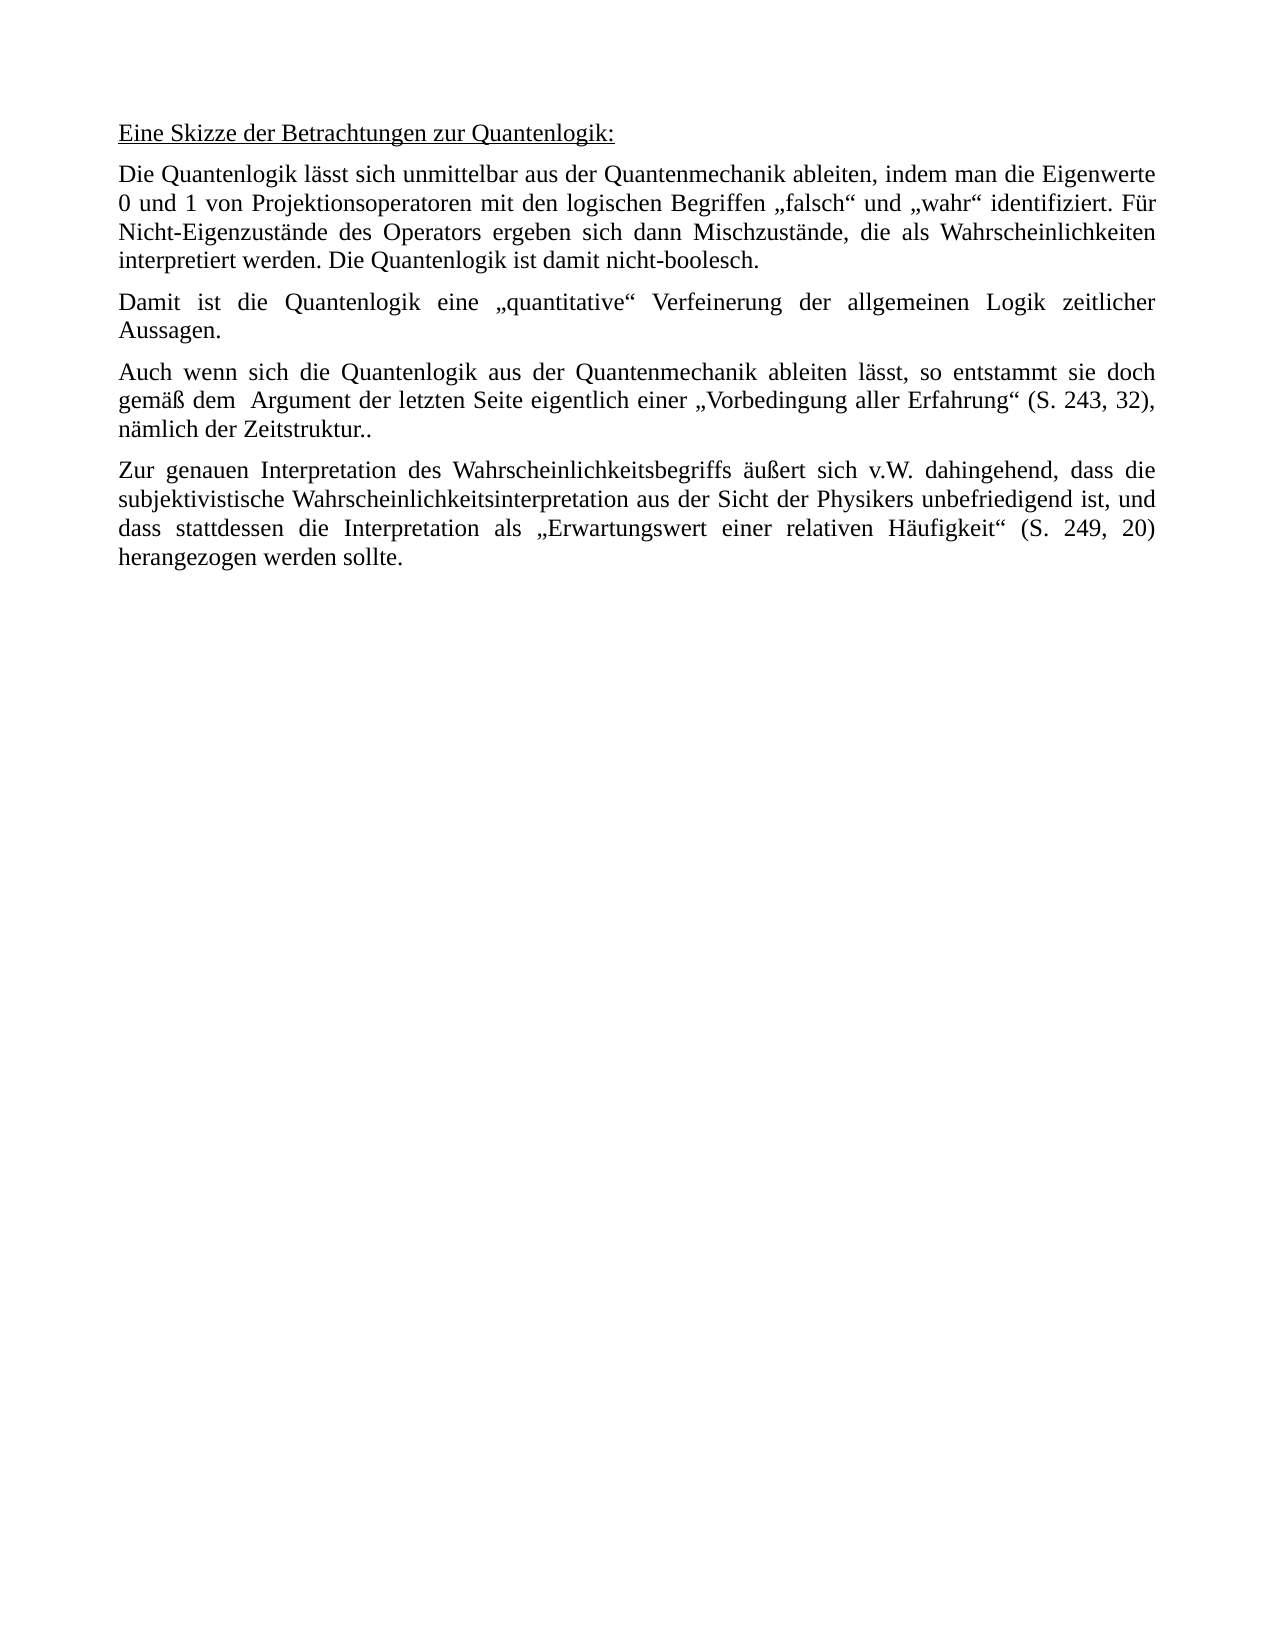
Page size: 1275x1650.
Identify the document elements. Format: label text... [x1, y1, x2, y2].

text Eine Skizze der Betrachtungen zur Quantenlogik: [118, 118, 1157, 147]
text Die Quantenlogik lässt sich unmittelbar aus der Quantenmechanik ableiten, indem man die Eigenwerte 0 und 1 von Projektionsoperatoren mit den logischen Begriffen „falsch“ und „wahr“ identifiziert. Für Nicht-Eigenzustände des Operators ergeben sich dann Mischzustände, die als Wahrscheinlichkeiten interpretiert werden. Die Quantenlogik ist damit nicht-boolesch. [118, 159, 1157, 274]
text Damit ist die Quantenlogik eine „quantitative“ Verfeinerung der allgemeinen Logik zeitlicher Aussagen. [118, 287, 1157, 344]
text Auch wenn sich die Quantenlogik aus der Quantenmechanik ableiten lässt, so entstammt sie doch gemäß dem Argument der letzten Seite eigentlich einer „Vorbedingung aller Erfahrung“ (S. 243, 32), nämlich der Zeitstruktur.. [118, 357, 1157, 443]
text Zur genauen Interpretation des Wahrscheinlichkeitsbegriffs äußert sich v.W. dahingehend, dass die subjektivistische Wahrscheinlichkeitsinterpretation aus der Sicht der Physikers unbefriedigend ist, und dass stattdessen die Interpretation als „Erwartungswert einer relativen Häufigkeit“ (S. 249, 20) herangezogen werden sollte. [118, 456, 1157, 571]
